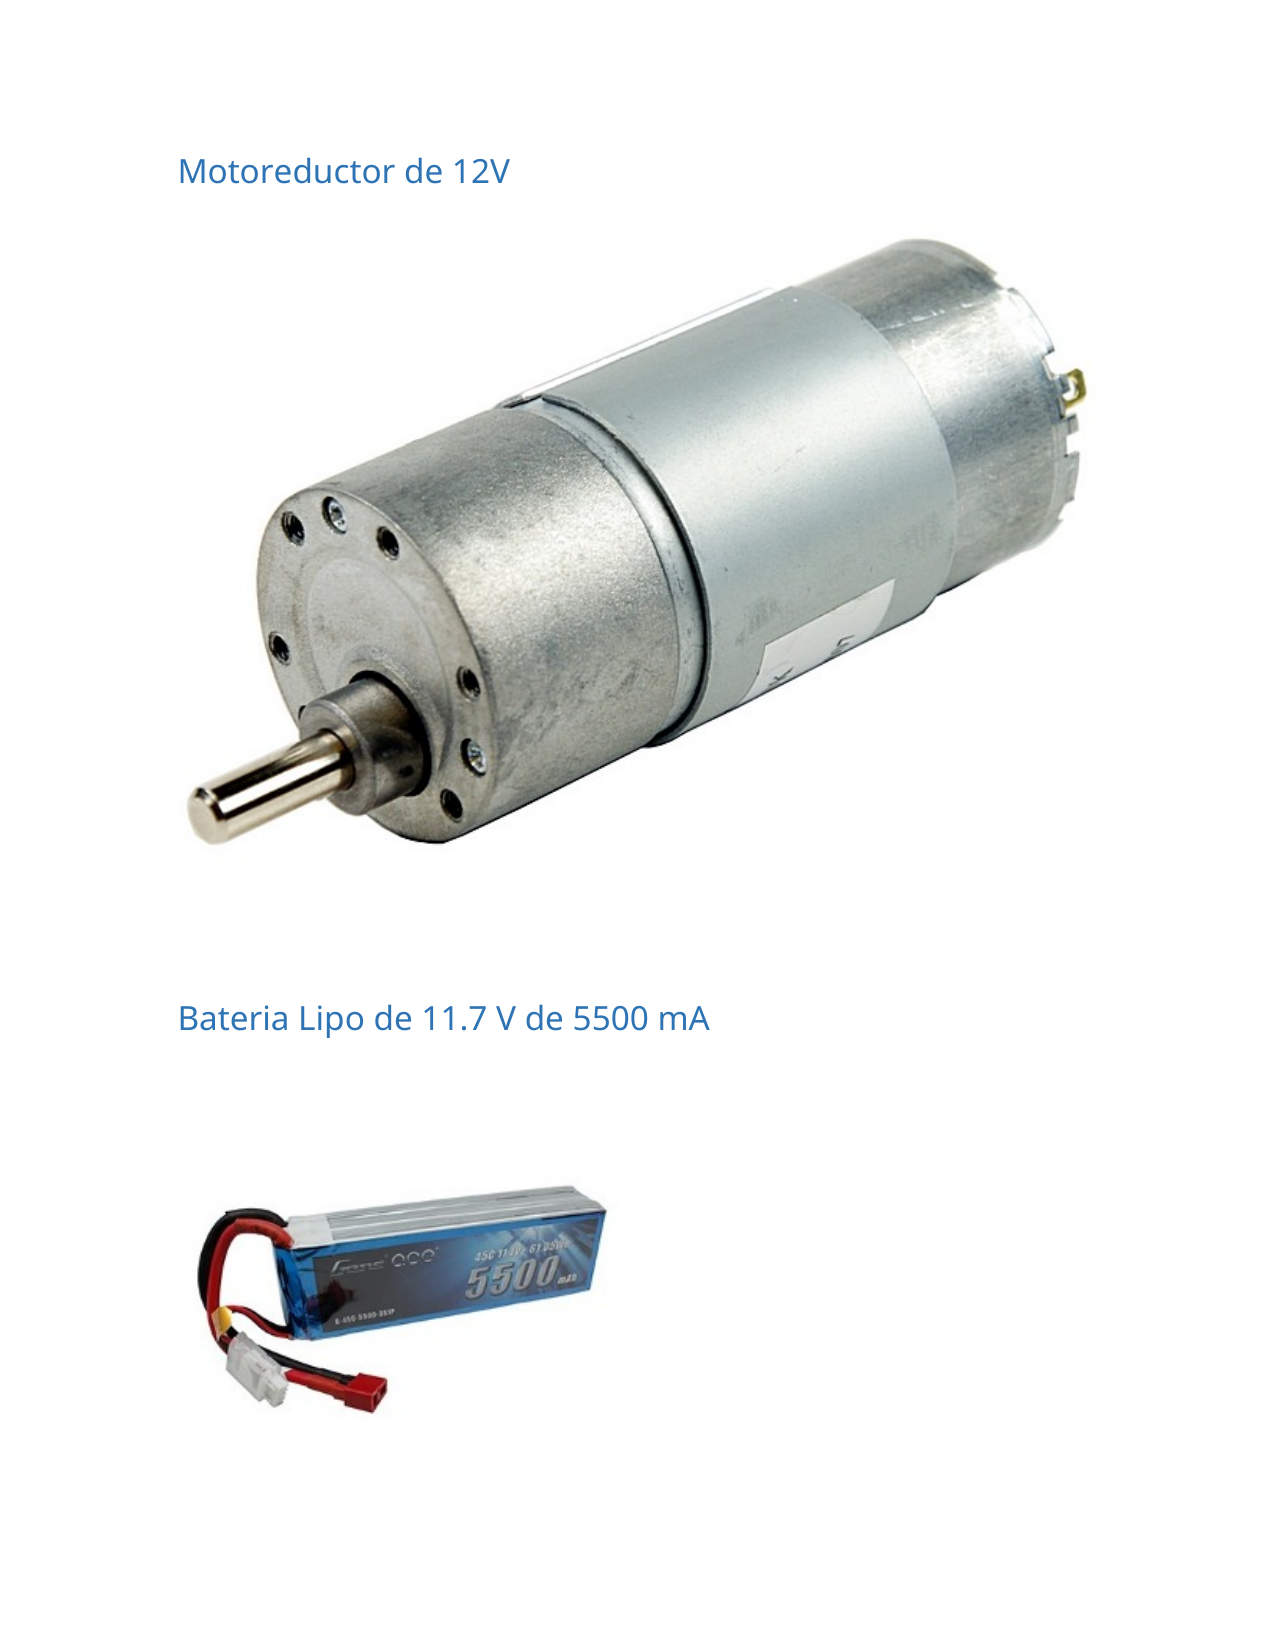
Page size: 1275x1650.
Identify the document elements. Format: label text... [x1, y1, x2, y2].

picture [177, 196, 1098, 887]
subtitle Bateria Lipo de 11.7 V de 5500 mA [177, 995, 1098, 1040]
picture [179, 1063, 624, 1508]
subtitle Motoreductor de 12V [177, 148, 1098, 193]
